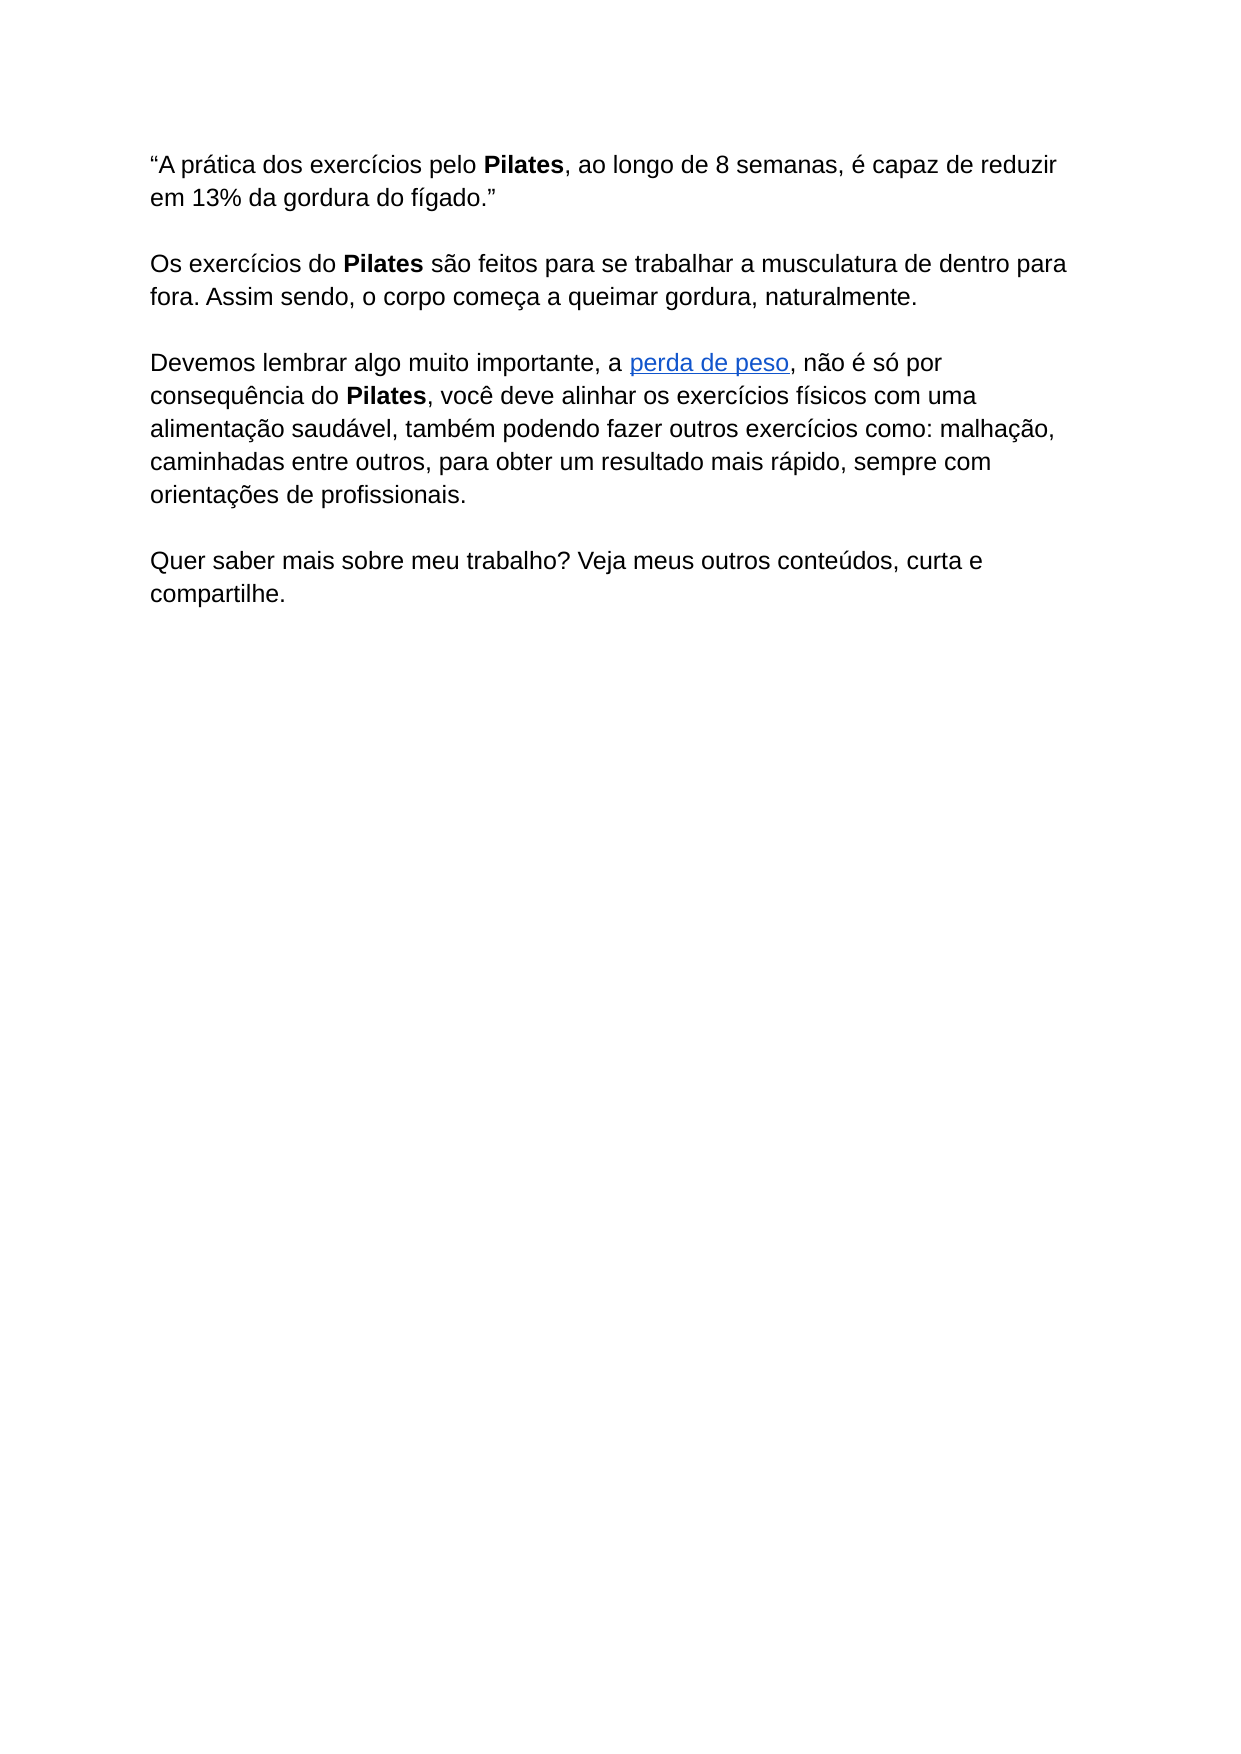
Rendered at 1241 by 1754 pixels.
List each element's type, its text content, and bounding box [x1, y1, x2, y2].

text Os exercícios do Pilates são feitos para se trabalhar a musculatura de dentro para fora. Assim sendo, o corpo começa a queimar gordura, naturalmente. [150, 249, 1090, 311]
text “A prática dos exercícios pelo Pilates, ao longo de 8 semanas, é capaz de reduzir em 13% da gordura do fígado.” [150, 150, 1090, 212]
text Quer saber mais sobre meu trabalho? Veja meus outros conteúdos, curta e compartilhe. [150, 546, 1090, 608]
text Devemos lembrar algo muito importante, a perda de peso, não é só por consequência do Pilates, você deve alinhar os exercícios físicos com uma alimentação saudável, também podendo fazer outros exercícios como: malhação, caminhadas entre outros, para obter um resultado mais rápido, sempre com orientações de profissionais. [150, 348, 1090, 509]
